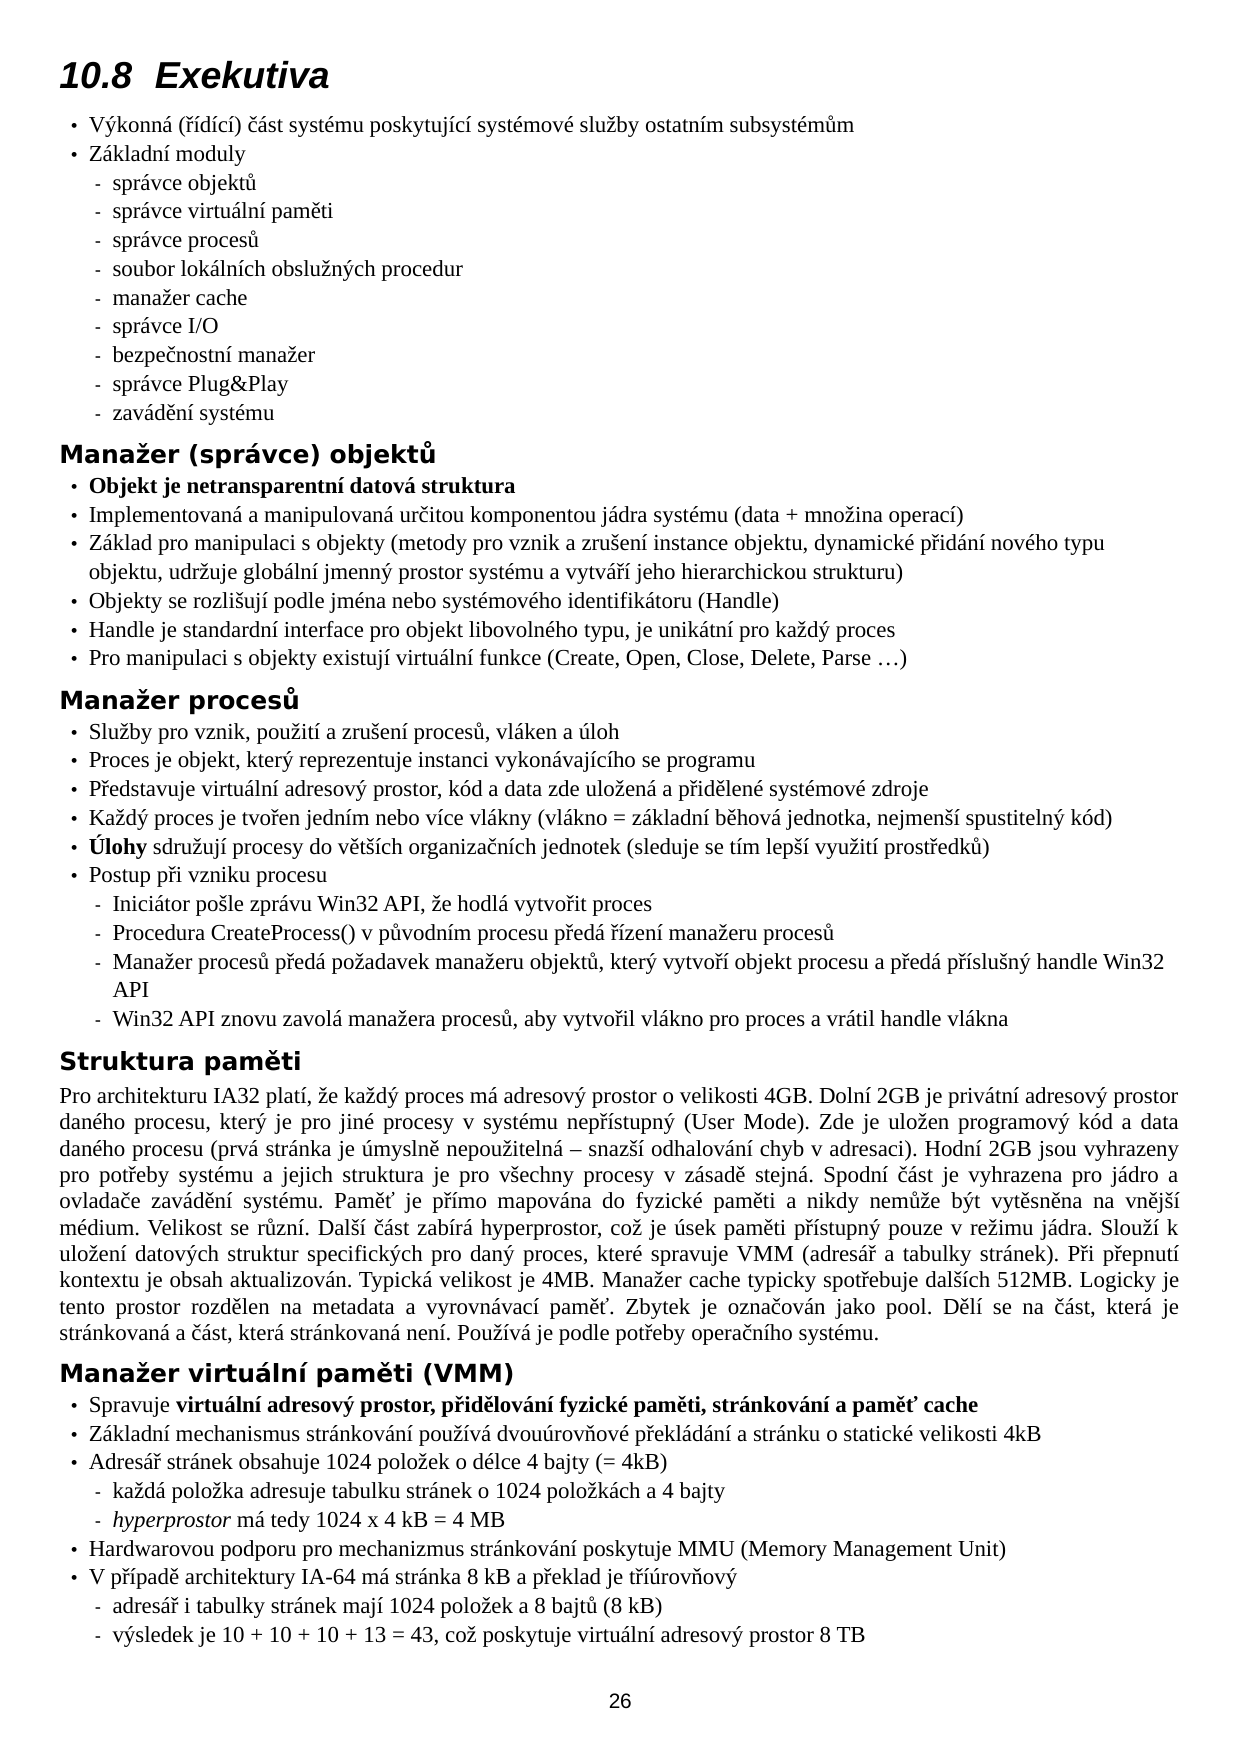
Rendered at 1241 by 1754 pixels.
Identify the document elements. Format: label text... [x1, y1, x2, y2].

list Základ pro manipulaci s objekty (metody pro vznik a zrušení instance objektu, dynamické přidání nového typu objektu, udržuje globální jmenný prostor systému a vytváří jeho hierarchickou strukturu) [71, 529, 1181, 584]
list Objekty se rozlišují podle jména nebo systémového identifikátoru (Handle) [71, 587, 1181, 613]
list manažer cache [94, 283, 1181, 310]
text Pro architekturu IA32 platí, že každý proces má adresový prostor o velikosti 4GB. Dolní 2GB je privátní adresový prostor daného procesu, který je pro jiné procesy v systému nepřístupný (User Mode). Zde je uložen programový kód a data daného procesu (prvá stránka je úmyslně nepoužitelná – snazší odhalování chyb v adresaci). Hodní 2GB jsou vyhrazeny pro potřeby systému a jejich struktura je pro všechny procesy v zásadě stejná. Spodní část je vyhrazena pro jádro a ovladače zavádění systému. Paměť je přímo mapována do fyzické paměti a nikdy nemůže být vytěsněna na vnější médium. Velikost se různí. Další část zabírá hyperprostor, což je úsek paměti přístupný pouze v režimu jádra. Slouží k uložení datových struktur specifických pro daný proces, které spravuje VMM (adresář a tabulky stránek). Při přepnutí kontextu je obsah aktualizován. Typická velikost je 4MB. Manažer cache typicky spotřebuje dalších 512MB. Logicky je tento prostor rozdělen na metadata a vyrovnávací paměť. Zbytek je označován jako pool. Dělí se na část, která je stránkovaná a část, která stránkovaná není. Používá je podle potřeby operačního systému. [59, 1082, 1181, 1346]
list bezpečnostní manažer [94, 341, 1181, 367]
list Proces je objekt, který reprezentuje instanci vykonávajícího se programu [71, 746, 1181, 773]
subtitle Manažer procesů [59, 686, 1181, 715]
list správce I/O [94, 312, 1181, 339]
list Základní moduly [71, 140, 1181, 166]
list správce virtuální paměti [94, 197, 1181, 224]
list adresář i tabulky stránek mají 1024 položek a 8 bajtů (8 kB) [94, 1592, 1181, 1618]
list Procedura CreateProcess() v původním procesu předá řízení manažeru procesů [94, 919, 1181, 945]
list Spravuje virtuální adresový prostor, přidělování fyzické paměti, stránkování a paměť cache [71, 1391, 1181, 1417]
list Služby pro vznik, použití a zrušení procesů, vláken a úloh [71, 718, 1181, 744]
list Každý proces je tvořen jedním nebo více vlákny (vlákno = základní běhová jednotka, nejmenší spustitelný kód) [71, 804, 1181, 830]
list zavádění systému [94, 398, 1181, 425]
list Objekt je netransparentní datová struktura [71, 472, 1181, 498]
list správce Plug&Play [94, 370, 1181, 396]
list každá položka adresuje tabulku stránek o 1024 položkách a 4 bajty [94, 1477, 1181, 1503]
list V případě architektury IA-64 má stránka 8 kB a překlad je tříúrovňový [71, 1563, 1181, 1590]
subtitle Exekutiva [59, 53, 1181, 96]
subtitle Manažer virtuální paměti (VMM) [59, 1359, 1181, 1388]
list správce objektů [94, 168, 1181, 195]
list Výkonná (řídící) část systému poskytující systémové služby ostatním subsystémům [71, 111, 1181, 137]
list Pro manipulaci s objekty existují virtuální funkce (Create, Open, Close, Delete, Parse …) [71, 644, 1181, 671]
list Win32 API znovu zavolá manažera procesů, aby vytvořil vlákno pro proces a vrátil handle vlákna [94, 1005, 1181, 1032]
list Iniciátor pošle zprávu Win32 API, že hodlá vytvořit proces [94, 890, 1181, 917]
list hyperprostor má tedy 1024 x 4 kB = 4 MB [94, 1506, 1181, 1532]
list Manažer procesů předá požadavek manažeru objektů, který vytvoří objekt procesu a předá příslušný handle Win32 API [94, 948, 1181, 1003]
list Základní mechanismus stránkování používá dvouúrovňové překládání a stránku o statické velikosti 4kB [71, 1419, 1181, 1446]
list Hardwarovou podporu pro mechanizmus stránkování poskytuje MMU (Memory Management Unit) [71, 1534, 1181, 1561]
list Adresář stránek obsahuje 1024 položek o délce 4 bajty (= 4kB) [71, 1448, 1181, 1475]
subtitle Struktura paměti [59, 1047, 1181, 1076]
list Handle je standardní interface pro objekt libovolného typu, je unikátní pro každý proces [71, 616, 1181, 642]
list Úlohy sdružují procesy do větších organizačních jednotek (sleduje se tím lepší využití prostředků) [71, 833, 1181, 859]
subtitle Manažer (správce) objektů [59, 440, 1181, 469]
list Postup při vzniku procesu [71, 861, 1181, 888]
list Implementovaná a manipulovaná určitou komponentou jádra systému (data + množina operací) [71, 501, 1181, 527]
list Představuje virtuální adresový prostor, kód a data zde uložená a přidělené systémové zdroje [71, 775, 1181, 802]
list soubor lokálních obslužných procedur [94, 255, 1181, 281]
list správce procesů [94, 226, 1181, 252]
list výsledek je 10 + 10 + 10 + 13 = 43, což poskytuje virtuální adresový prostor 8 TB [94, 1621, 1181, 1647]
